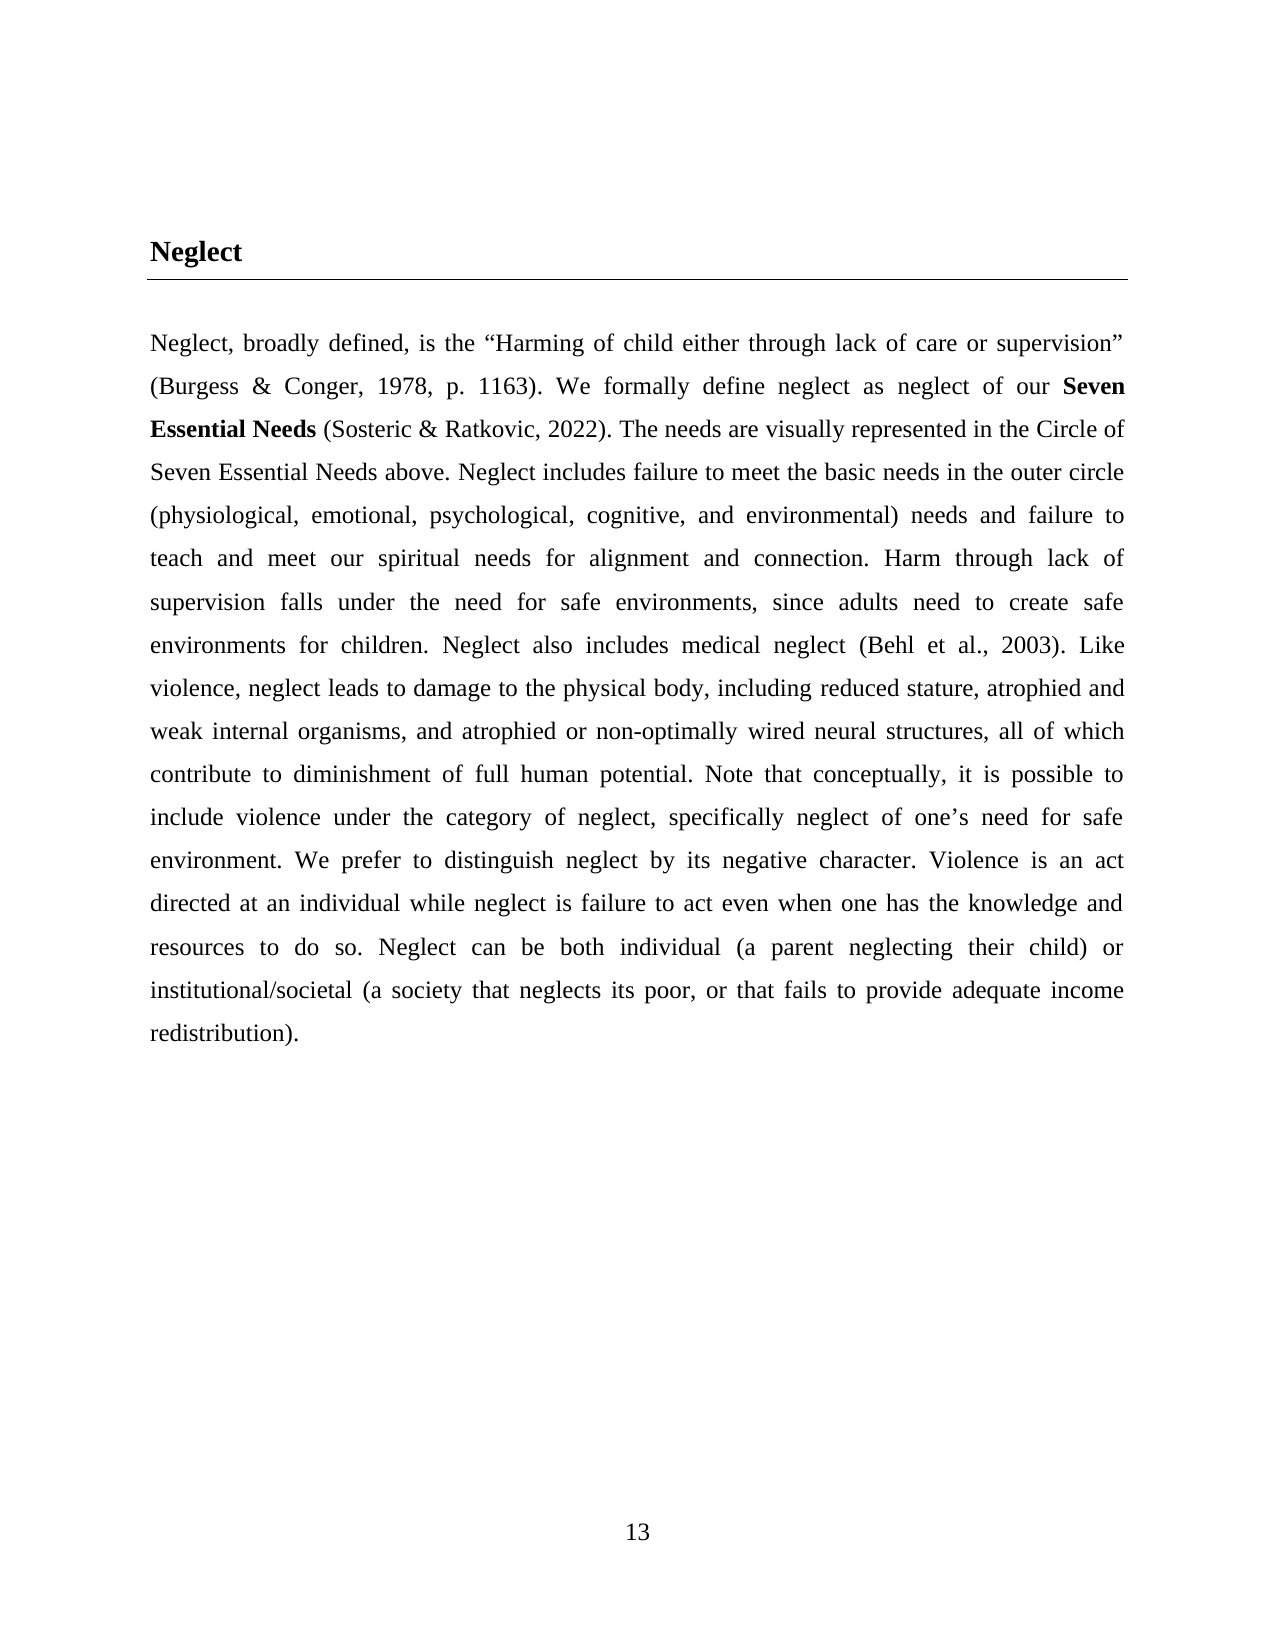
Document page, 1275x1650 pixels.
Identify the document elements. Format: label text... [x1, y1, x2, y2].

text Neglect, broadly defined, is the “Harming of child either through lack of care or supervision” (Burgess & Conger, 1978, p. 1163). We formally define neglect as neglect of our Seven Essential Needs (Sosteric & Ratkovic, 2022). The needs are visually represented in the Circle of Seven Essential Needs above. Neglect includes failure to meet the basic needs in the outer circle (physiological, emotional, psychological, cognitive, and environmental) needs and failure to teach and meet our spiritual needs for alignment and connection. Harm through lack of supervision falls under the need for safe environments, since adults need to create safe environments for children. Neglect also includes medical neglect (Behl et al., 2003). Like violence, neglect leads to damage to the physical body, including reduced stature, atrophied and weak internal organisms, and atrophied or non-optimally wired neural structures, all of which contribute to diminishment of full human potential. Note that conceptually, it is possible to include violence under the category of neglect, specifically neglect of one’s need for safe environment. We prefer to distinguish neglect by its negative character. Violence is an act directed at an individual while neglect is failure to act even when one has the knowledge and resources to do so. Neglect can be both individual (a parent neglecting their child) or institutional/societal (a society that neglects its poor, or that fails to provide adequate income redistribution). [150, 328, 1125, 1047]
subtitle Neglect [147, 231, 1128, 279]
